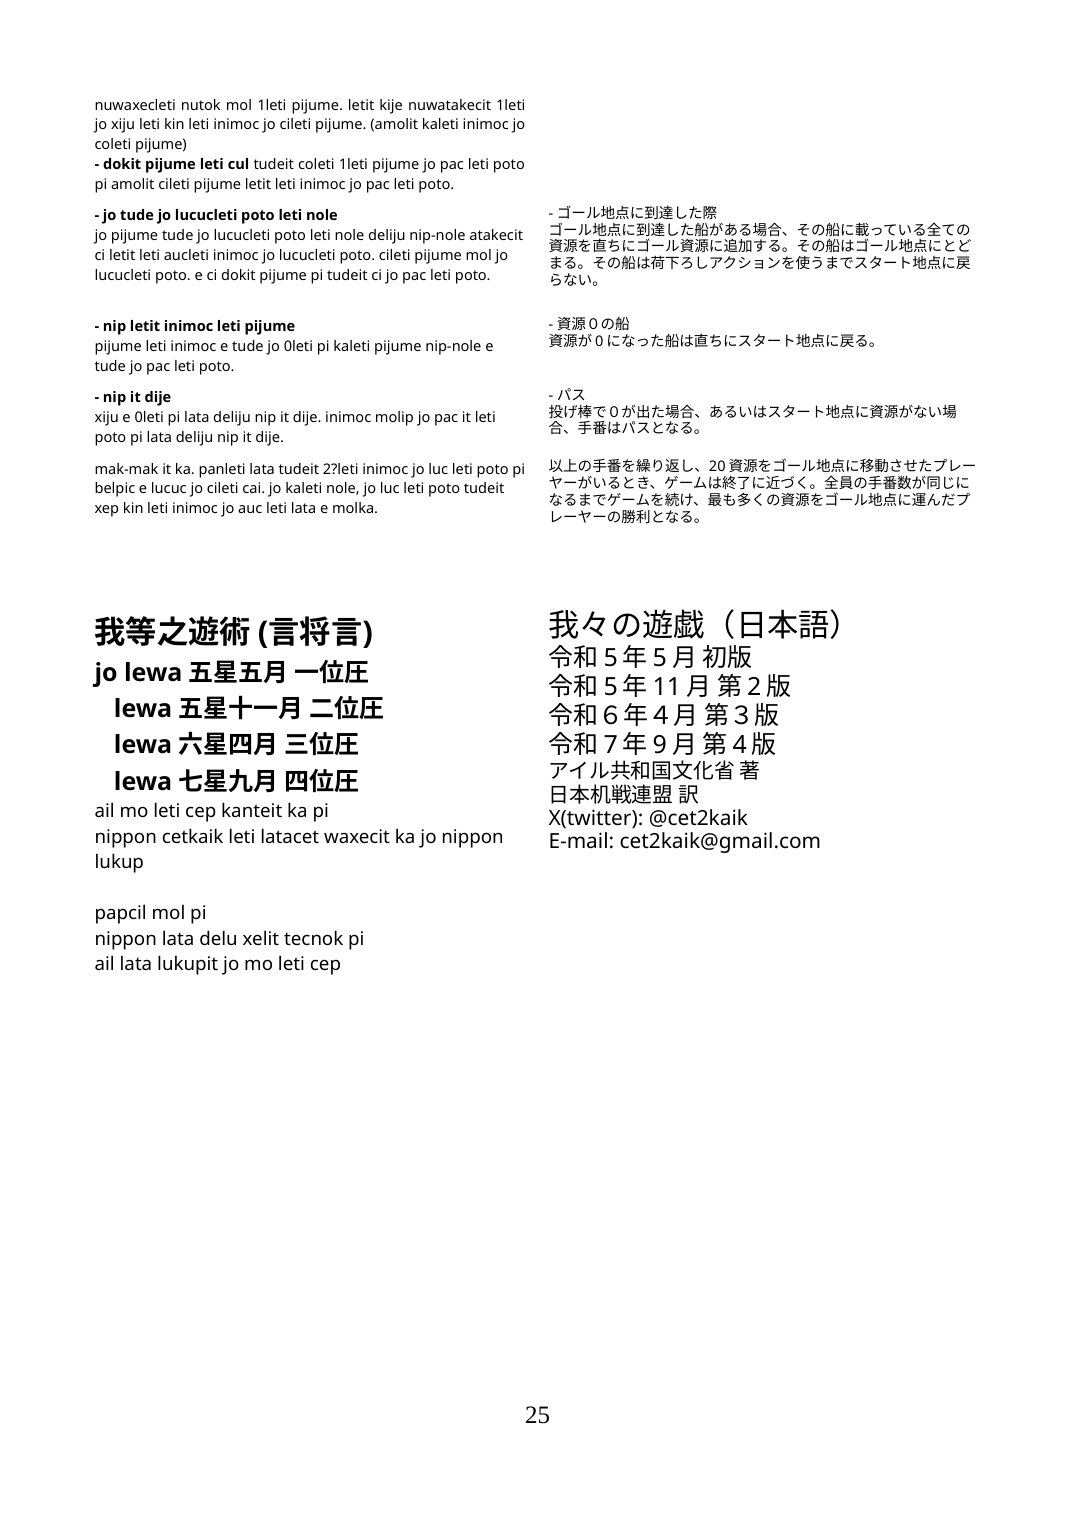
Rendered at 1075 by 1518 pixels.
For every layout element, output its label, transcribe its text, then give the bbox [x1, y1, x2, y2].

table_cell - パス 投げ棒で０が出た場合、あるいはスタート地点に資源がない場合、手番はパスとなる。 [543, 382, 985, 453]
table_cell mak-mak it ka. panleti lata tudeit 2?leti inimoc jo luc leti poto pi belpic e lucuc jo cileti cai. jo kaleti nole, jo luc leti poto tudeit xep kin leti inimoc jo auc leti lata e molka. [89, 453, 531, 532]
table_cell [89, 532, 531, 601]
table_cell - nip letit inimoc leti pijume pijume leti inimoc e tude jo 0leti pi kaleti pijume nip-nole e tude jo pac leti poto. [89, 310, 531, 382]
table_cell - ゴール地点に到達した際 ゴール地点に到達した船がある場合、その船に載っている全ての資源を直ちにゴール資源に追加する。その船はゴール地点にとどまる。その船は荷下ろしアクションを使うまでスタート地点に戻らない。 [543, 200, 985, 310]
table_cell [532, 200, 542, 310]
table_cell [532, 453, 542, 532]
table_cell [532, 89, 542, 199]
table_cell [532, 532, 542, 601]
table_cell - jo tude jo lucucleti poto leti nole jo pijume tude jo lucucleti poto leti nole deliju nip-nole atakecit ci letit leti aucleti inimoc jo lucucleti poto. cileti pijume mol jo lucucleti poto. e ci dokit pijume pi tudeit ci jo pac leti poto. [89, 200, 531, 310]
table_cell 以上の手番を繰り返し、20資源をゴール地点に移動させたプレーヤーがいるとき、ゲームは終了に近づく。全員の手番数が同じになるまでゲームを続け、最も多くの資源をゴール地点に運んだプレーヤーの勝利となる。 [543, 453, 985, 532]
table_cell 我々の遊戯（日本語） 令和5年5月 初版 令和5年11月 第2版 令和６年４月 第３版 令和7年9月 第4版 アイル共和国文化省 著 日本机戦連盟 訳 X(twitter): @cet2kaik E-mail: cet2kaik@gmail.com [543, 601, 985, 982]
table_cell [532, 382, 542, 453]
table_cell [543, 89, 985, 199]
table_cell [532, 310, 542, 382]
table_cell - nip it dije xiju e 0leti pi lata deliju nip it dije. inimoc molip jo pac it leti poto pi lata deliju nip it dije. [89, 382, 531, 453]
table_cell nuwaxecleti nutok mol 1leti pijume. letit kije nuwatakecit 1leti jo xiju leti kin leti inimoc jo cileti pijume. (amolit kaleti inimoc jo coleti pijume) - dokit pijume leti cul tudeit coleti 1leti pijume jo pac leti poto pi amolit cileti pijume letit leti inimoc jo pac leti poto. [89, 89, 531, 199]
table_cell [532, 601, 542, 982]
table_cell 我等之遊術 (言将言) jo lewa 五星五月 一位圧 lewa 五星十一月 二位圧 lewa 六星四月 三位圧 lewa 七星九月 四位圧 ail mo leti cep kanteit ka pi nippon cetkaik leti latacet waxecit ka jo nippon lukup papcil mol pi nippon lata delu xelit tecnok pi ail lata lukupit jo mo leti cep [89, 601, 531, 982]
table_cell [543, 532, 985, 601]
table_cell - 資源０の船 資源が0になった船は直ちにスタート地点に戻る。 [543, 310, 985, 382]
